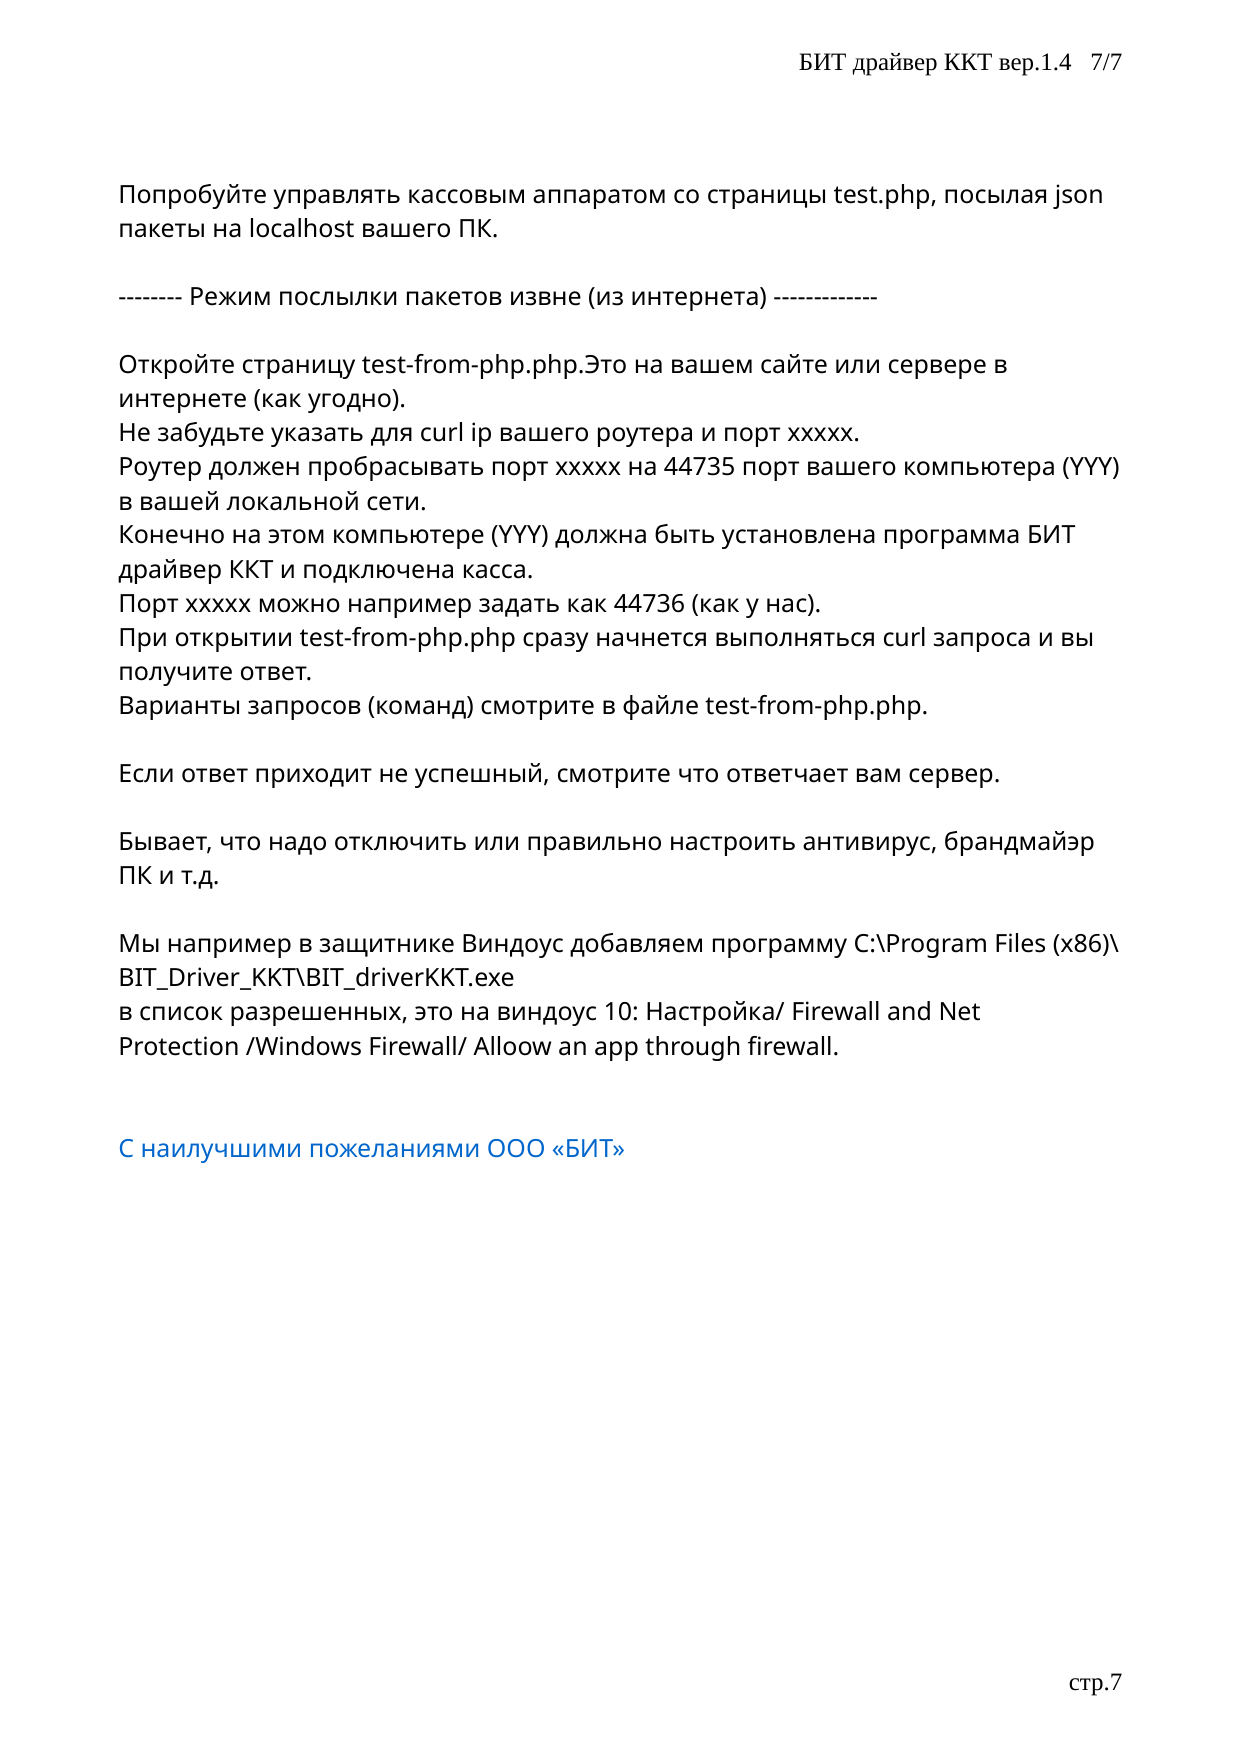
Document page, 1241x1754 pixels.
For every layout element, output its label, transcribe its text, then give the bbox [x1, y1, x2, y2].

text Откройте страницу test-from-php.php.Это на вашем сайте или сервере в интернете (как угодно). Не забудьте указать для curl ip вашего роутера и порт ххххх. Роутер должен пробрасывать порт ххххх на 44735 порт вашего компьютера (YYY) в вашей локальной сети. Конечно на этом компьютере (YYY) должна быть установлена программа БИТ драйвер ККТ и подключена касса. Порт ххххх можно например задать как 44736 (как у нас). При открытии test-from-php.php сразу начнется выполняться curl запроса и вы получите ответ. Варианты запросов (команд) смотрите в файле test-from-php.php. Если ответ приходит не успешный, смотрите что ответчает вам сервер. Бывает, что надо отключить или правильно настроить антивирус, брандмайэр ПК и т.д. Мы например в защитнике Виндоус добавляем программу C:\Program Files (x86)\BIT_Driver_KKT\BIT_driverKKT.exe в список разрешенных, это на виндоус 10: Настройка/ Firewall and Net Protection /Windows Firewall/ Alloow an app through firewall. [118, 313, 1122, 1096]
text С наилучшими пожеланиями ООО «БИТ» [118, 1130, 1122, 1164]
text Попробуйте управлять кассовым аппаратом сo страницы test.php, посылая json пакеты на localhost вашего ПК. -------- Режим послылки пакетов извне (из интернета) ------------- [118, 177, 1122, 313]
